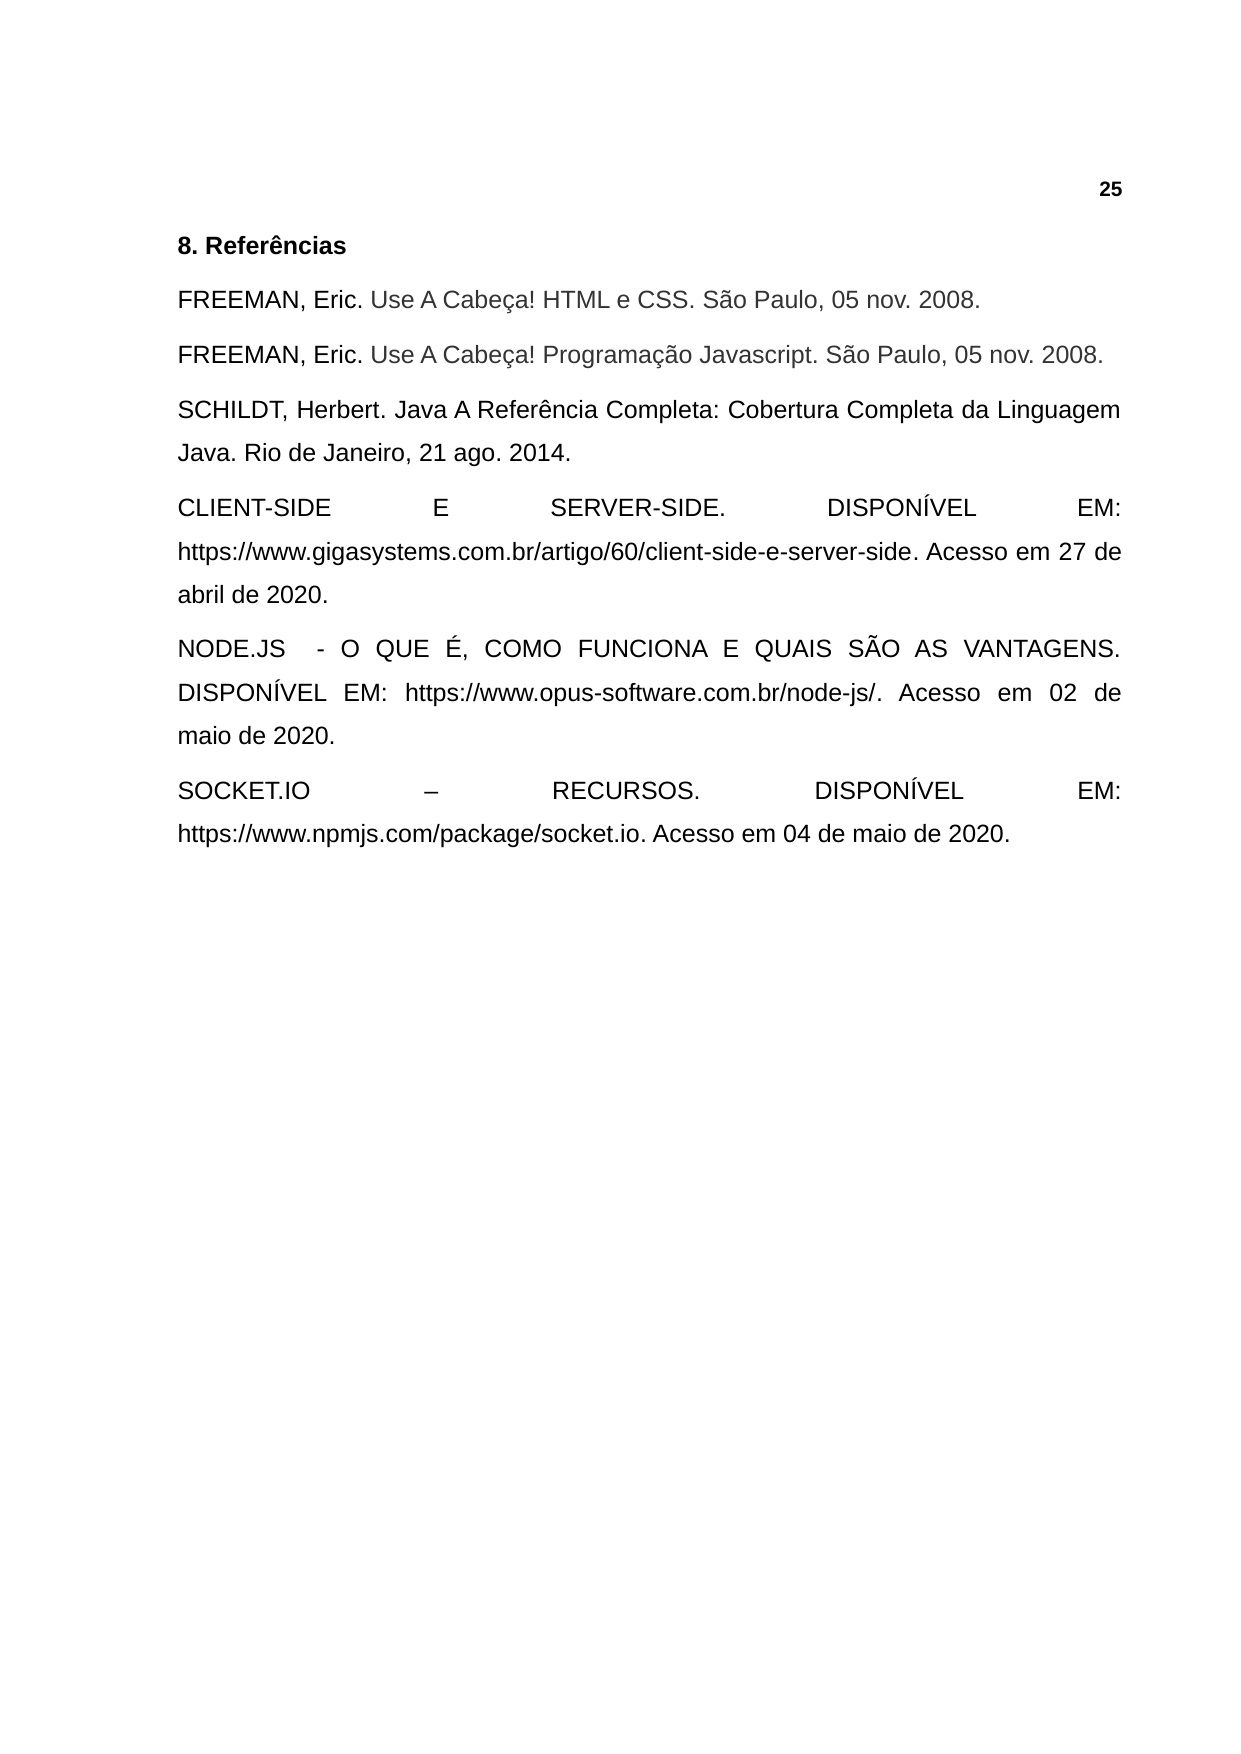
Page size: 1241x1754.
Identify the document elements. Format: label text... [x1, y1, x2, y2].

text SOCKET.IO – RECURSOS. DISPONÍVEL EM: https://www.npmjs.com/package/socket.io. Acesso em 04 de maio de 2020. [177, 776, 1122, 847]
text FREEMAN, Eric. Use A Cabeça! HTML e CSS. São Paulo, 05 nov. 2008. [177, 286, 1122, 314]
text CLIENT-SIDE E SERVER-SIDE. DISPONÍVEL EM: https://www.gigasystems.com.br/artigo/60/client-side-e-server-side. Acesso em 27 de abril de 2020. [177, 493, 1122, 608]
text SCHILDT, Herbert. Java A Referência Completa: Cobertura Completa da Linguagem Java. Rio de Janeiro, 21 ago. 2014. [177, 395, 1122, 467]
subtitle 8. Referências [177, 231, 1122, 259]
text NODE.JS - O QUE É, COMO FUNCIONA E QUAIS SÃO AS VANTAGENS. DISPONÍVEL EM: https://www.opus-software.com.br/node-js/. Acesso em 02 de maio de 2020. [177, 634, 1122, 749]
text FREEMAN, Eric. Use A Cabeça! Programação Javascript. São Paulo, 05 nov. 2008. [177, 340, 1122, 369]
